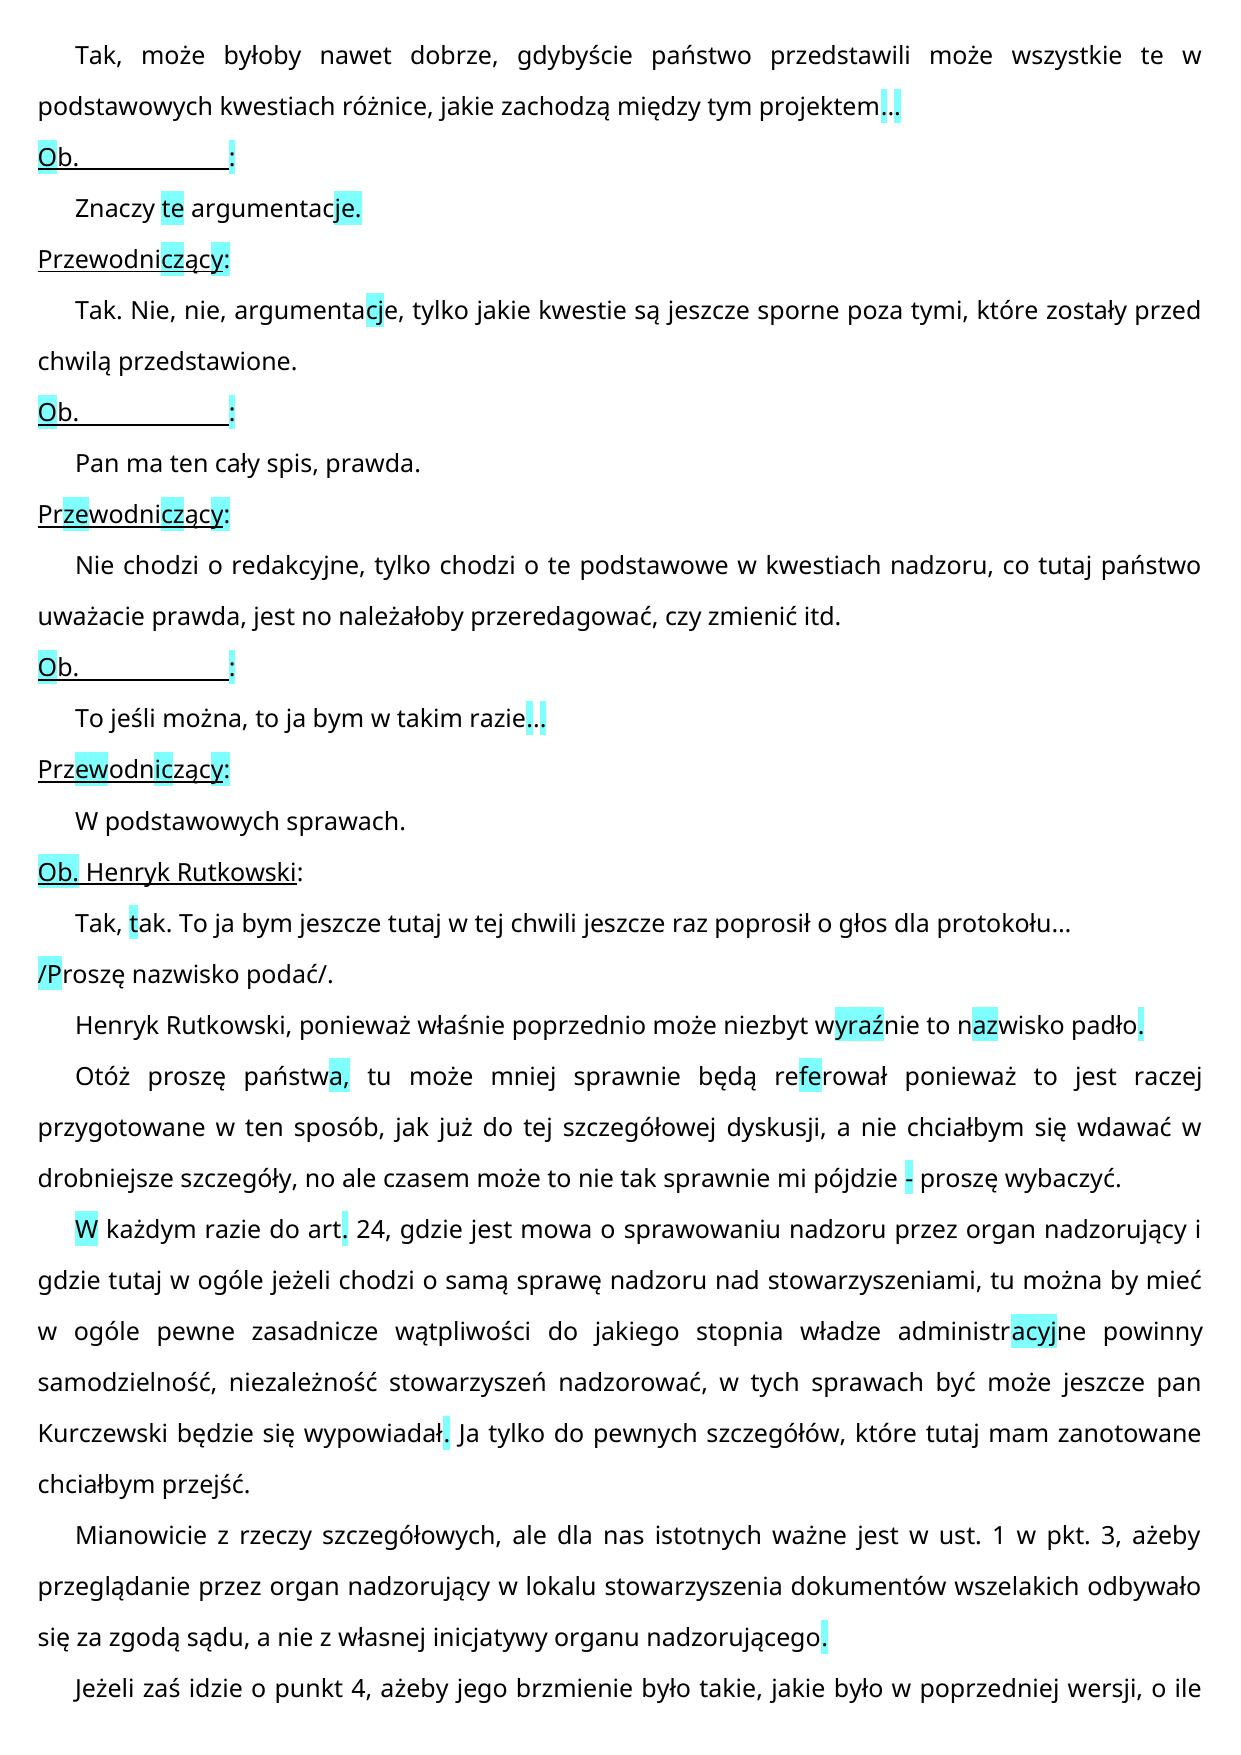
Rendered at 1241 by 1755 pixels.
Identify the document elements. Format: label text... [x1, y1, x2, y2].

text Ob. : [37, 395, 1203, 429]
text Tak, tak. To ja bym jeszcze tutaj w tej chwili jeszcze raz poprosił o głos dla protokołu… [37, 905, 1203, 939]
text W podstawowych sprawach. [37, 803, 1203, 837]
text Pan ma ten cały spis, prawda. [37, 446, 1203, 480]
text Henryk Rutkowski, ponieważ właśnie poprzednio może niezbyt wyraźnie to nazwisko padło. [37, 1007, 1203, 1041]
text Ob. : [37, 650, 1203, 684]
text Ob. Henryk Rutkowski: [37, 854, 1203, 888]
text Przewodniczący: [37, 497, 1203, 531]
text W każdym razie do art. 24, gdzie jest mowa o sprawowaniu nadzoru przez organ nadzorujący i gdzie tutaj w ogóle jeżeli chodzi o samą sprawę nadzoru nad stowarzyszeniami, tu można by mieć w ogóle pewne zasadnicze wątpliwości do jakiego stopnia władze administracyjne powinny samodzielność, niezależność stowarzyszeń nadzorować, w tych sprawach być może jeszcze pan Kurczewski będzie się wypowiadał. Ja tylko do pewnych szczegółów, które tutaj mam zanotowane chciałbym przejść. [37, 1211, 1203, 1501]
text To jeśli można, to ja bym w takim razie... [37, 701, 1203, 735]
text Przewodniczący: [37, 242, 1203, 276]
text Nie chodzi o redakcyjne, tylko chodzi o te podstawowe w kwestiach nadzoru, co tutaj państwo uważacie prawda, jest no należałoby przeredagować, czy zmienić itd. [37, 548, 1203, 633]
text Znaczy te argumentacje. [37, 191, 1203, 225]
text Jeżeli zaś idzie o punkt 4, ażeby jego brzmienie było takie, jakie było w poprzedniej wersji, o ile [37, 1671, 1203, 1705]
text Mianowicie z rzeczy szczegółowych, ale dla nas istotnych ważne jest w ust. 1 w pkt. 3, ażeby przeglądanie przez organ nadzorujący w lokalu stowarzyszenia dokumentów wszelakich odbywało się za zgodą sądu, a nie z własnej inicjatywy organu nadzorującego. [37, 1518, 1203, 1654]
text Przewodniczący: [37, 752, 1203, 786]
text Tak, może byłoby nawet dobrze, gdybyście państwo przedstawili może wszystkie te w podstawowych kwestiach różnice, jakie zachodzą między tym projektem... [37, 37, 1203, 123]
text Tak. Nie, nie, argumentacje, tylko jakie kwestie są jeszcze sporne poza tymi, które zostały przed chwilą przedstawione. [37, 293, 1203, 378]
text /Proszę nazwisko podać/. [37, 956, 1203, 990]
text Ob. : [37, 139, 1203, 174]
text Otóż proszę państwa, tu może mniej sprawnie będą referował ponieważ to jest raczej przygotowane w ten sposób, jak już do tej szczegółowej dyskusji, a nie chciałbym się wdawać w drobniejsze szczegóły, no ale czasem może to nie tak sprawnie mi pójdzie - proszę wybaczyć. [37, 1058, 1203, 1194]
